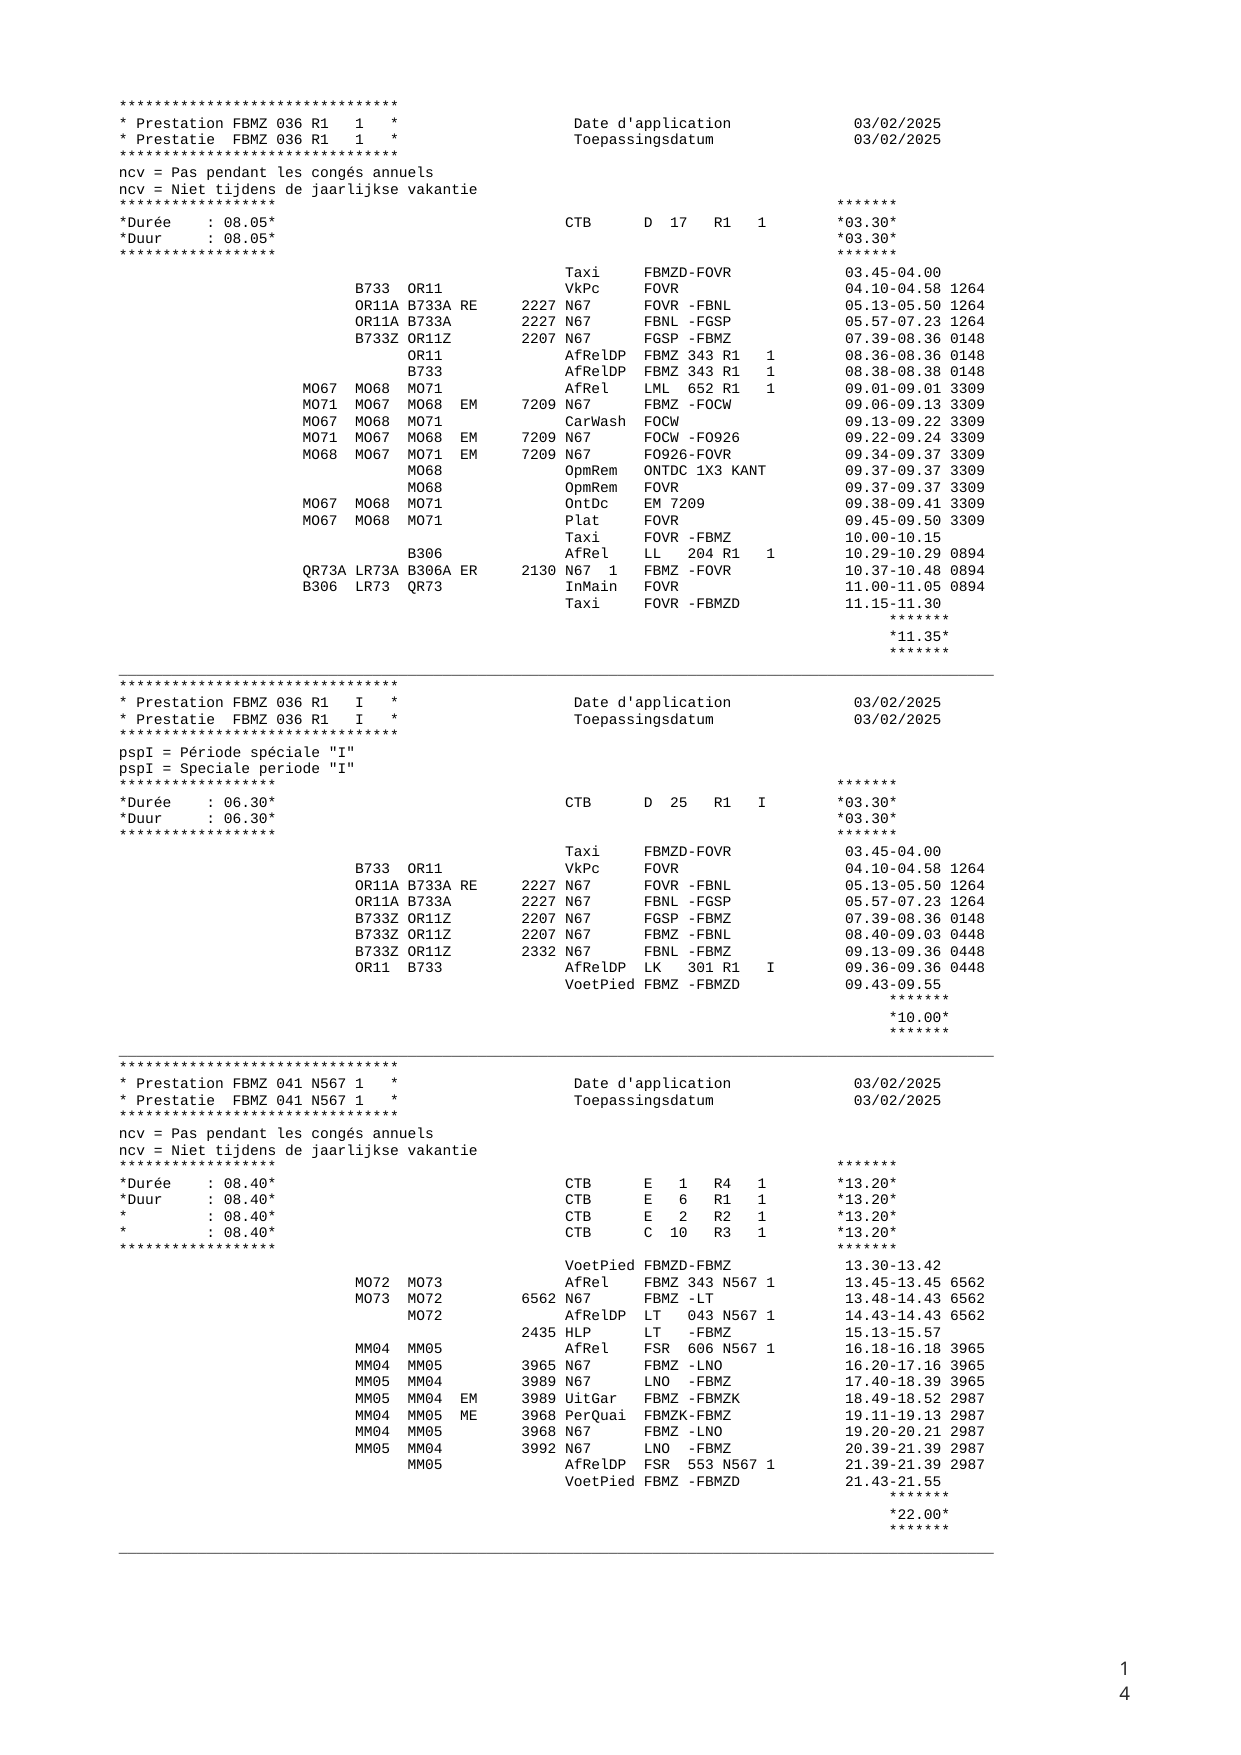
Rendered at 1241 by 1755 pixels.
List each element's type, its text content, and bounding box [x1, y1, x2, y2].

text ******************************** * Prestation FBMZ 041 N567 1 * Date d'application 03/02/2025 * Prestatie FBMZ 041 N567 1 * Toepassingsdatum 03/02/2025 ******************************** ncv = Pas pendant les congés annuels ncv = Niet tijdens de jaarlijkse vakantie ****************** ******* *Durée : 08.40* CTB E 1 R4 1 *13.20* *Duur : 08.40* CTB E 6 R1 1 *13.20* * : 08.40* CTB E 2 R2 1 *13.20* * : 08.40* CTB C 10 R3 1 *13.20* ****************** ******* VoetPied FBMZD-FBMZ 13.30-13.42 MO72 MO73 AfRel FBMZ 343 N567 1 13.45-13.45 6562 MO73 MO72 6562 N67 FBMZ -LT 13.48-14.43 6562 MO72 AfRelDP LT 043 N567 1 14.43-14.43 6562 2435 HLP LT -FBMZ 15.13-15.57 MM04 MM05 AfRel FSR 606 N567 1 16.18-16.18 3965 MM04 MM05 3965 N67 FBMZ -LNO 16.20-17.16 3965 MM05 MM04 3989 N67 LNO -FBMZ 17.40-18.39 3965 MM05 MM04 EM 3989 UitGar FBMZ -FBMZK 18.49-18.52 2987 MM04 MM05 ME 3968 PerQuai FBMZK-FBMZ 19.11-19.13 2987 MM04 MM05 3968 N67 FBMZ -LNO 19.20-20.21 2987 MM05 MM04 3992 N67 LNO -FBMZ 20.39-21.39 2987 MM05 AfRelDP FSR 553 N567 1 21.39-21.39 2987 VoetPied FBMZ -FBMZD 21.43-21.55 ******* *22.00* ******* ____________________________________________________________________________________________________ [119, 1060, 1122, 1557]
text ******************************** * Prestation FBMZ 036 R1 I * Date d'application 03/02/2025 * Prestatie FBMZ 036 R1 I * Toepassingsdatum 03/02/2025 ******************************** pspI = Période spéciale "I" pspI = Speciale periode "I" ****************** ******* *Durée : 06.30* CTB D 25 R1 I *03.30* *Duur : 06.30* *03.30* ****************** ******* Taxi FBMZD-FOVR 03.45-04.00 B733 OR11 VkPc FOVR 04.10-04.58 1264 OR11A B733A RE 2227 N67 FOVR -FBNL 05.13-05.50 1264 OR11A B733A 2227 N67 FBNL -FGSP 05.57-07.23 1264 B733Z OR11Z 2207 N67 FGSP -FBMZ 07.39-08.36 0148 B733Z OR11Z 2207 N67 FBMZ -FBNL 08.40-09.03 0448 B733Z OR11Z 2332 N67 FBNL -FBMZ 09.13-09.36 0448 OR11 B733 AfRelDP LK 301 R1 I 09.36-09.36 0448 VoetPied FBMZ -FBMZD 09.43-09.55 ******* *10.00* ******* ____________________________________________________________________________________________________ [119, 679, 1122, 1060]
text ******************************** * Prestation FBMZ 036 R1 1 * Date d'application 03/02/2025 * Prestatie FBMZ 036 R1 1 * Toepassingsdatum 03/02/2025 ******************************** ncv = Pas pendant les congés annuels ncv = Niet tijdens de jaarlijkse vakantie ****************** ******* *Durée : 08.05* CTB D 17 R1 1 *03.30* *Duur : 08.05* *03.30* ****************** ******* Taxi FBMZD-FOVR 03.45-04.00 B733 OR11 VkPc FOVR 04.10-04.58 1264 OR11A B733A RE 2227 N67 FOVR -FBNL 05.13-05.50 1264 OR11A B733A 2227 N67 FBNL -FGSP 05.57-07.23 1264 B733Z OR11Z 2207 N67 FGSP -FBMZ 07.39-08.36 0148 OR11 AfRelDP FBMZ 343 R1 1 08.36-08.36 0148 B733 AfRelDP FBMZ 343 R1 1 08.38-08.38 0148 MO67 MO68 MO71 AfRel LML 652 R1 1 09.01-09.01 3309 MO71 MO67 MO68 EM 7209 N67 FBMZ -FOCW 09.06-09.13 3309 MO67 MO68 MO71 CarWash FOCW 09.13-09.22 3309 MO71 MO67 MO68 EM 7209 N67 FOCW -FO926 09.22-09.24 3309 MO68 MO67 MO71 EM 7209 N67 FO926-FOVR 09.34-09.37 3309 MO68 OpmRem ONTDC 1X3 KANT 09.37-09.37 3309 MO68 OpmRem FOVR 09.37-09.37 3309 MO67 MO68 MO71 OntDc EM 7209 09.38-09.41 3309 MO67 MO68 MO71 Plat FOVR 09.45-09.50 3309 Taxi FOVR -FBMZ 10.00-10.15 B306 AfRel LL 204 R1 1 10.29-10.29 0894 QR73A LR73A B306A ER 2130 N67 1 FBMZ -FOVR 10.37-10.48 0894 B306 LR73 QR73 InMain FOVR 11.00-11.05 0894 Taxi FOVR -FBMZD 11.15-11.30 ******* *11.35* ******* ____________________________________________________________________________________________________ [119, 99, 1122, 679]
